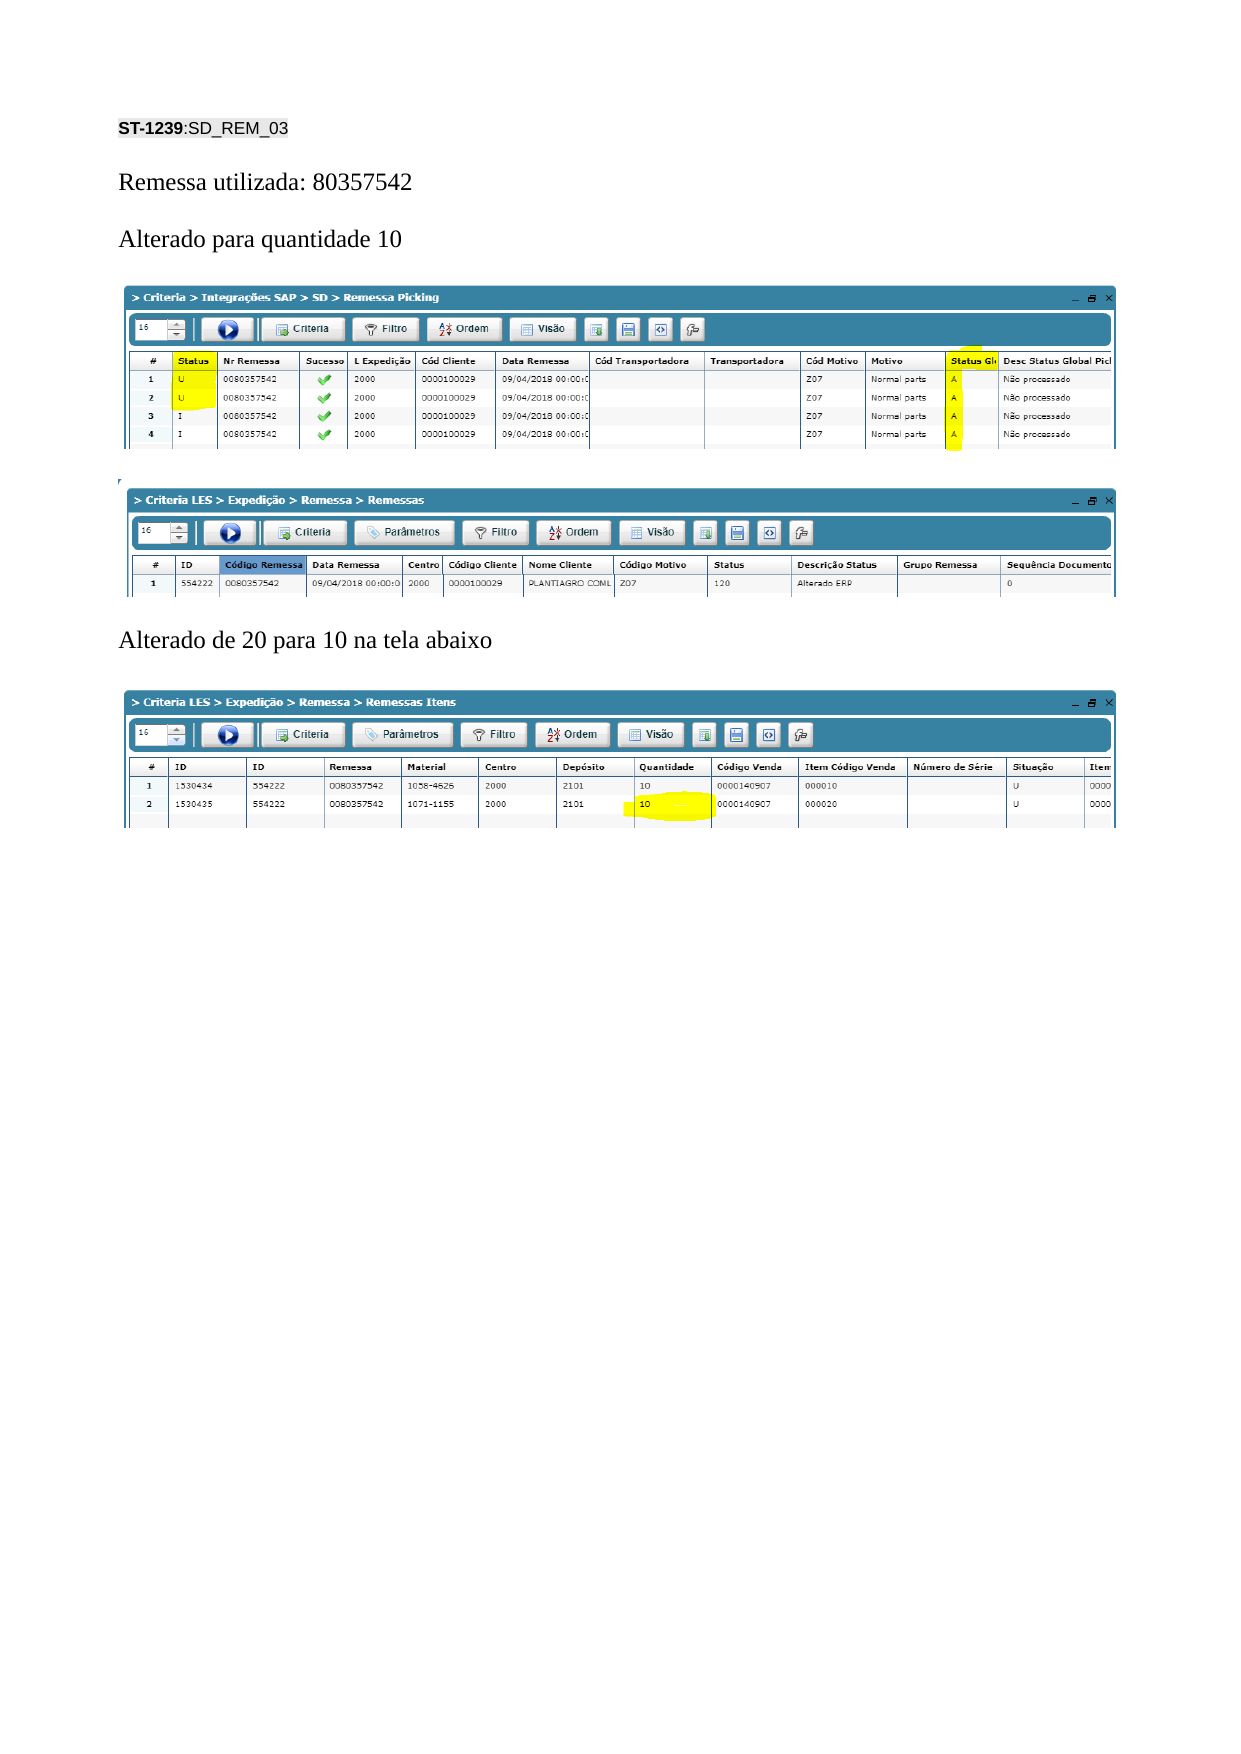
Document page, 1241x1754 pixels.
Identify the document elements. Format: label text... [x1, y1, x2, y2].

picture [118, 479, 1123, 597]
picture [118, 682, 1123, 828]
text ST-1239:SD_REM_03 [118, 118, 1122, 138]
text Alterado para quantidade 10 [118, 224, 1122, 253]
text Alterado de 20 para 10 na tela abaixo [118, 625, 1122, 654]
picture [118, 281, 1123, 451]
text Remessa utilizada: 80357542 [118, 167, 1122, 195]
